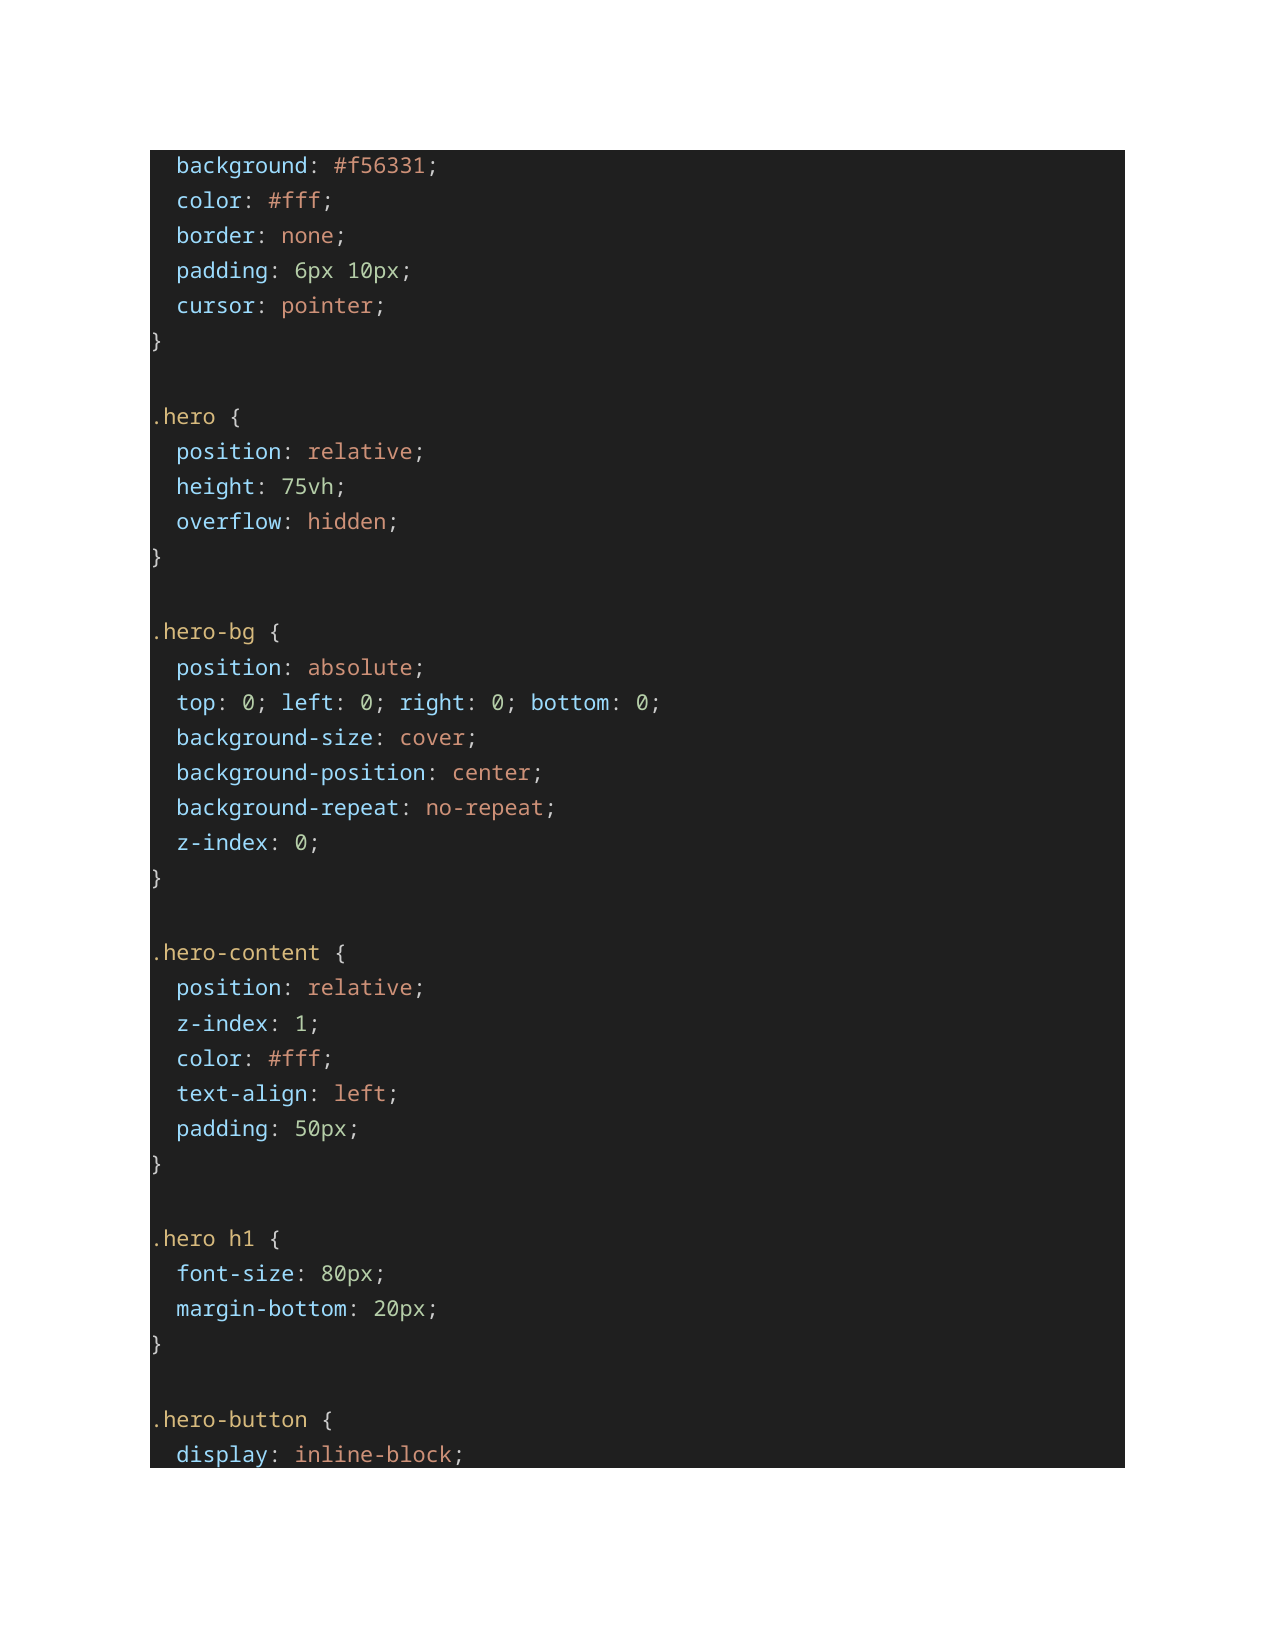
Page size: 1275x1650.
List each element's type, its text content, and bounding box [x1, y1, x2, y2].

text padding: 6px 10px; [150, 255, 1125, 285]
text background-size: cover; [150, 722, 1125, 751]
text text-align: left; [150, 1078, 1125, 1107]
text font-size: 80px; [150, 1258, 1125, 1288]
text .hero-content { [150, 937, 1125, 967]
text background: #f56331; [150, 150, 1125, 180]
text } [150, 862, 1125, 892]
text } [150, 1148, 1125, 1178]
text background-repeat: no-repeat; [150, 792, 1125, 822]
text color: #fff; [150, 1043, 1125, 1072]
text .hero h1 { [150, 1223, 1125, 1253]
text height: 75vh; [150, 471, 1125, 501]
text .hero-bg { [150, 616, 1125, 646]
text .hero-button { [150, 1404, 1125, 1433]
text position: absolute; [150, 651, 1125, 681]
text } [150, 541, 1125, 571]
text cursor: pointer; [150, 290, 1125, 320]
text top: 0; left: 0; right: 0; bottom: 0; [150, 687, 1125, 716]
text z-index: 1; [150, 1007, 1125, 1037]
text position: relative; [150, 972, 1125, 1002]
text display: inline-block; [150, 1439, 1125, 1468]
text overflow: hidden; [150, 506, 1125, 536]
text border: none; [150, 220, 1125, 250]
text .hero { [150, 401, 1125, 431]
text background-position: center; [150, 757, 1125, 787]
text color: #fff; [150, 185, 1125, 215]
text position: relative; [150, 436, 1125, 466]
text padding: 50px; [150, 1113, 1125, 1143]
text z-index: 0; [150, 827, 1125, 857]
text margin-bottom: 20px; [150, 1293, 1125, 1323]
text } [150, 1328, 1125, 1358]
text } [150, 326, 1125, 355]
